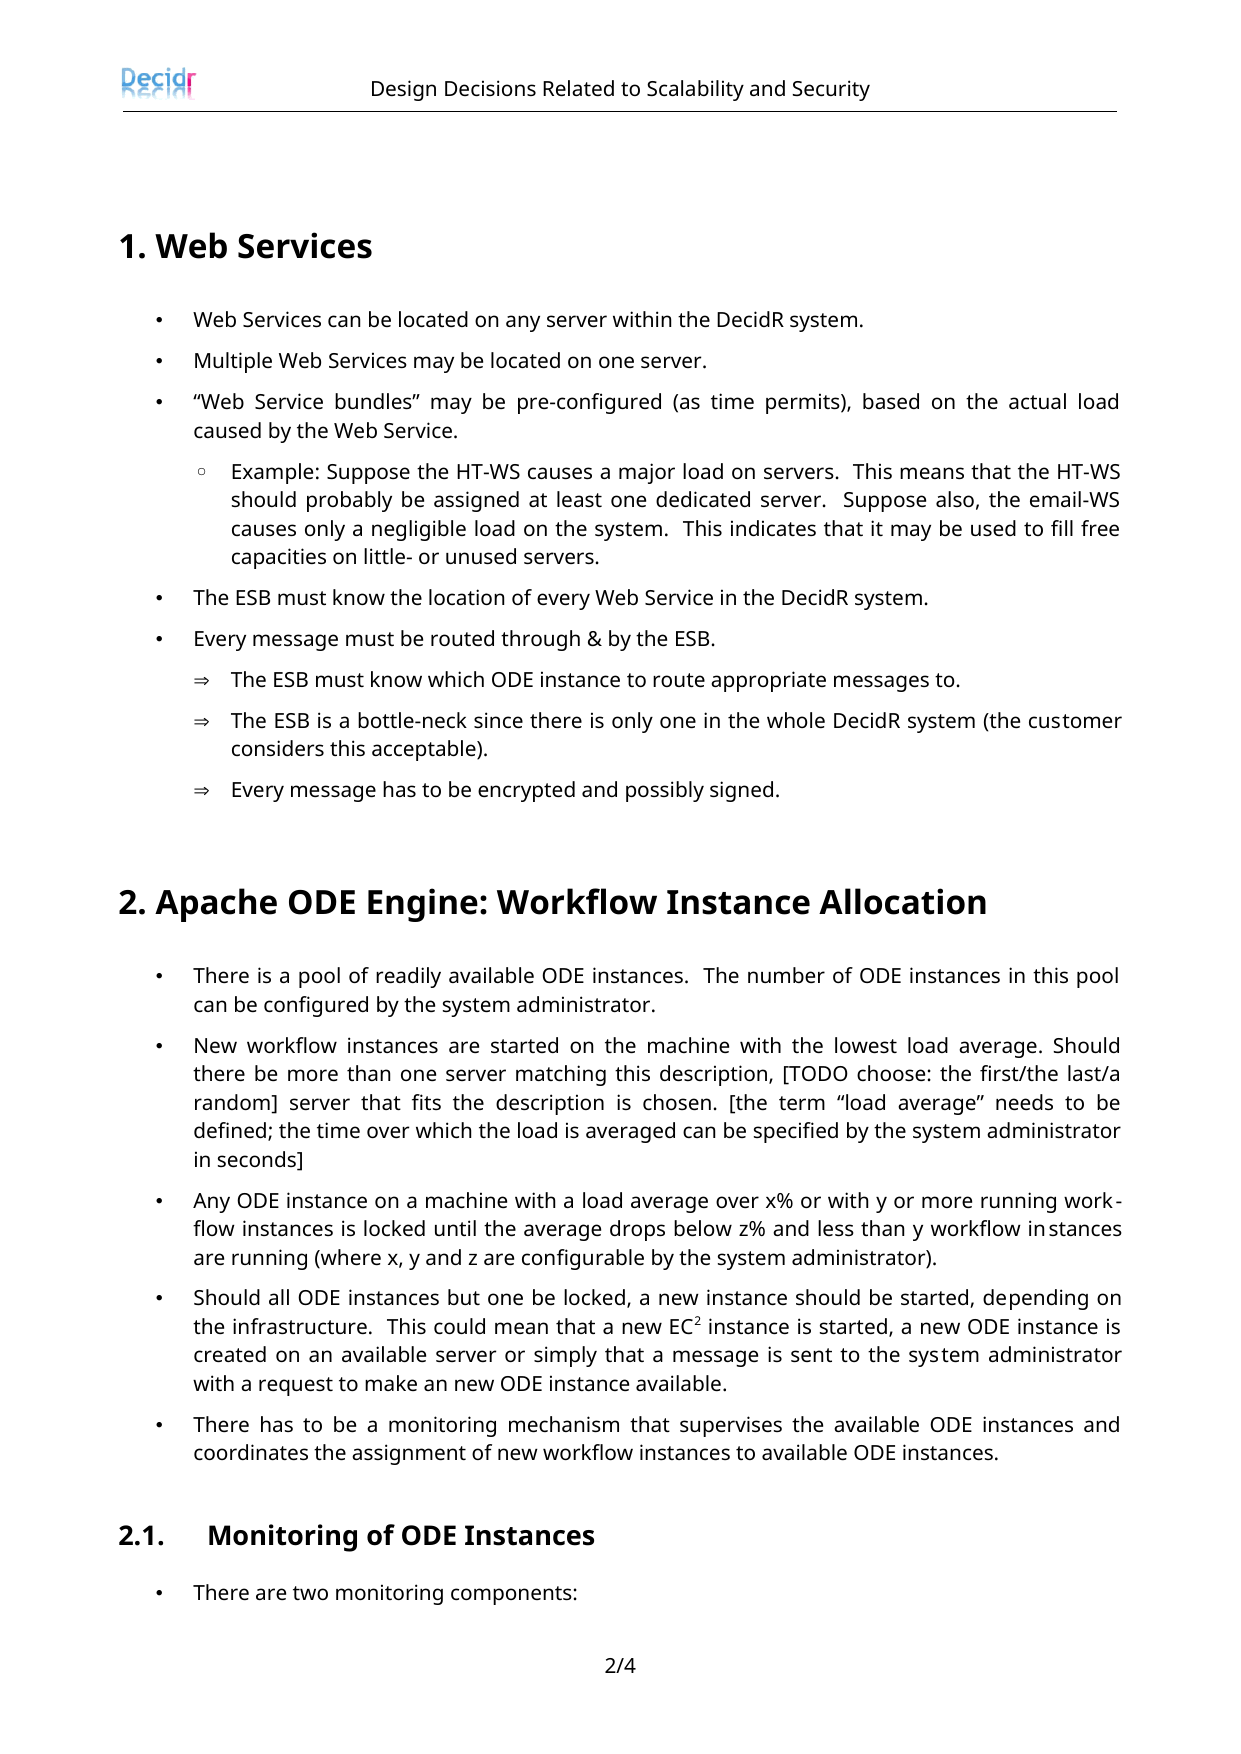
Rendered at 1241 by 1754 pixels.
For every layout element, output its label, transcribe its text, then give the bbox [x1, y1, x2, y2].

list Every message has to be encrypted and possibly signed. [193, 775, 1122, 804]
list The ESB is a bottle-neck since there is only one in the whole DecidR system (the cus­to­mer considers this acceptable). [193, 706, 1122, 763]
list Multiple Web Services may be located on one server. [156, 347, 1122, 375]
list Any ODE instance on a machine with a load average over x% or with y or more running work­flow instances is locked until the average drops below z% and less than y workflow in­stan­ces are running (where x, y and z are con­fi­gu­ra­ble by the system administrator). [156, 1186, 1122, 1271]
list Every message must be routed through & by the ESB. [156, 624, 1122, 652]
list “Web Service bundles” may be pre-configured (as time permits), based on the actual load caused by the Web Service. [156, 387, 1122, 444]
list Example: Suppose the HT-WS causes a major load on servers. This means that the HT-WS should probably be assigned at least one dedicated server. Suppose also, the email-WS causes only a negligible load on the system. This indicates that it may be used to fill free capacities on little- or unused servers. [193, 457, 1122, 571]
list Should all ODE instances but one be locked, a new instance should be started, de­pen­ding on the in­fra­struc­ture. This could mean that a new EC2 instance is started, a new ODE instance is cre­ated on an available server or simply that a message is sent to the sys­tem ad­mi­nis­tra­tor with a request to make an new ODE instance available. [156, 1283, 1122, 1397]
subtitle Apache ODE Engine: Workflow Instance Allocation [118, 879, 1122, 924]
list There are two monitoring components: [156, 1578, 1122, 1607]
list New workflow instances are started on the machine with the lowest load average. Should there be more than one server matching this description, [TODO choose: the first/the last/a random] server that fits the description is chosen. [the term “load average” needs to be defined; the time over which the load is averaged can be specified by the system administrator in seconds] [156, 1031, 1122, 1173]
list There has to be a monitoring mechanism that supervises the available ODE instances and coordinates the assignment of new workflow instances to available ODE instances. [156, 1410, 1122, 1467]
list The ESB must know the location of every Web Service in the DecidR system. [156, 583, 1122, 612]
list Web Services can be located on any server within the DecidR system. [156, 306, 1122, 334]
subtitle Monitoring of ODE Instances [118, 1517, 1122, 1553]
picture [118, 64, 200, 102]
list There is a pool of readily available ODE instances. The number of ODE instances in this pool can be configured by the system administrator. [156, 962, 1122, 1018]
subtitle Web Services [118, 223, 1122, 268]
list The ESB must know which ODE instance to route appropriate messages to. [193, 665, 1122, 693]
